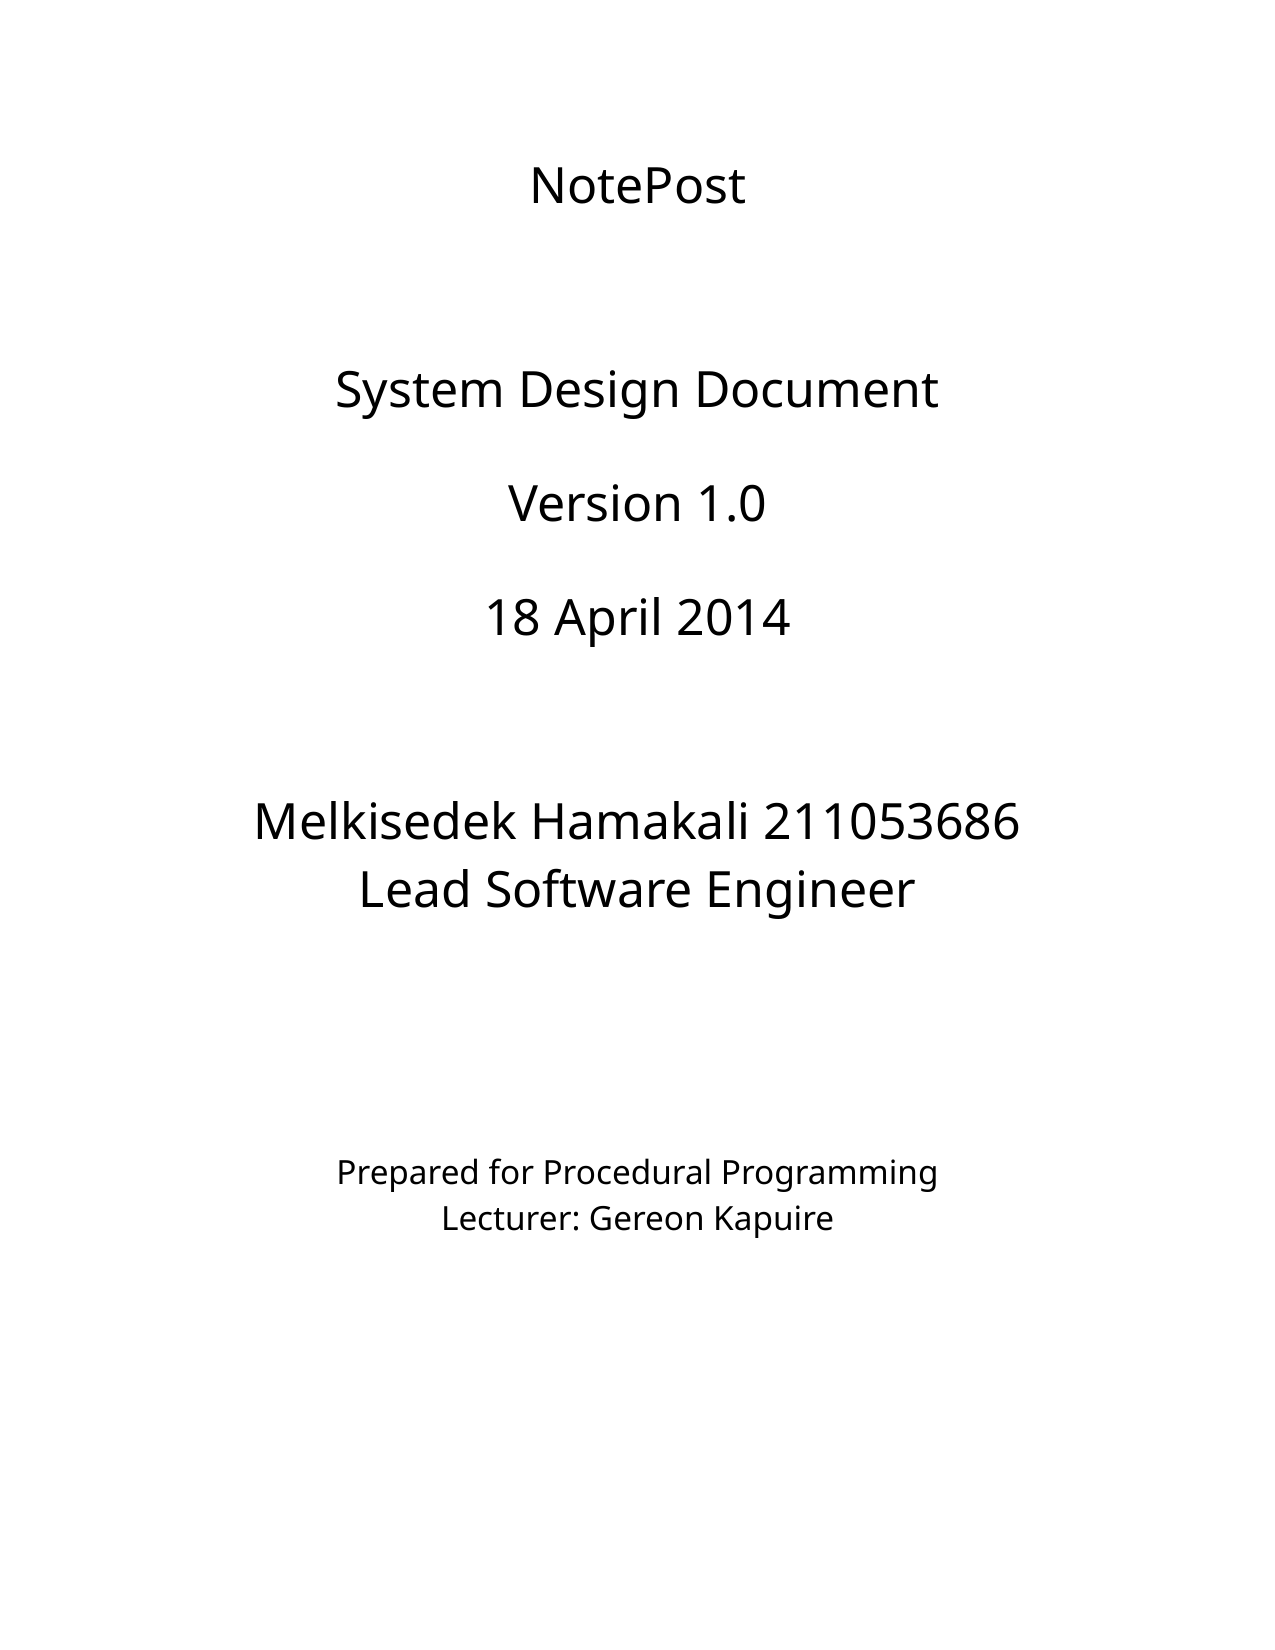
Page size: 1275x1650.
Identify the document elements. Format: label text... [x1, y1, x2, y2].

text Version 1.0 [150, 468, 1125, 536]
text System Design Document [150, 354, 1125, 422]
text Lead Software Engineer [150, 854, 1125, 922]
text Lecturer: Gereon Kapuire [150, 1194, 1125, 1240]
text Prepared for Procedural Programming [150, 1149, 1125, 1194]
text Melkisedek Hamakali 211053686 [150, 786, 1125, 854]
text 18 April 2014 [150, 581, 1125, 649]
text NotePost [150, 150, 1125, 218]
